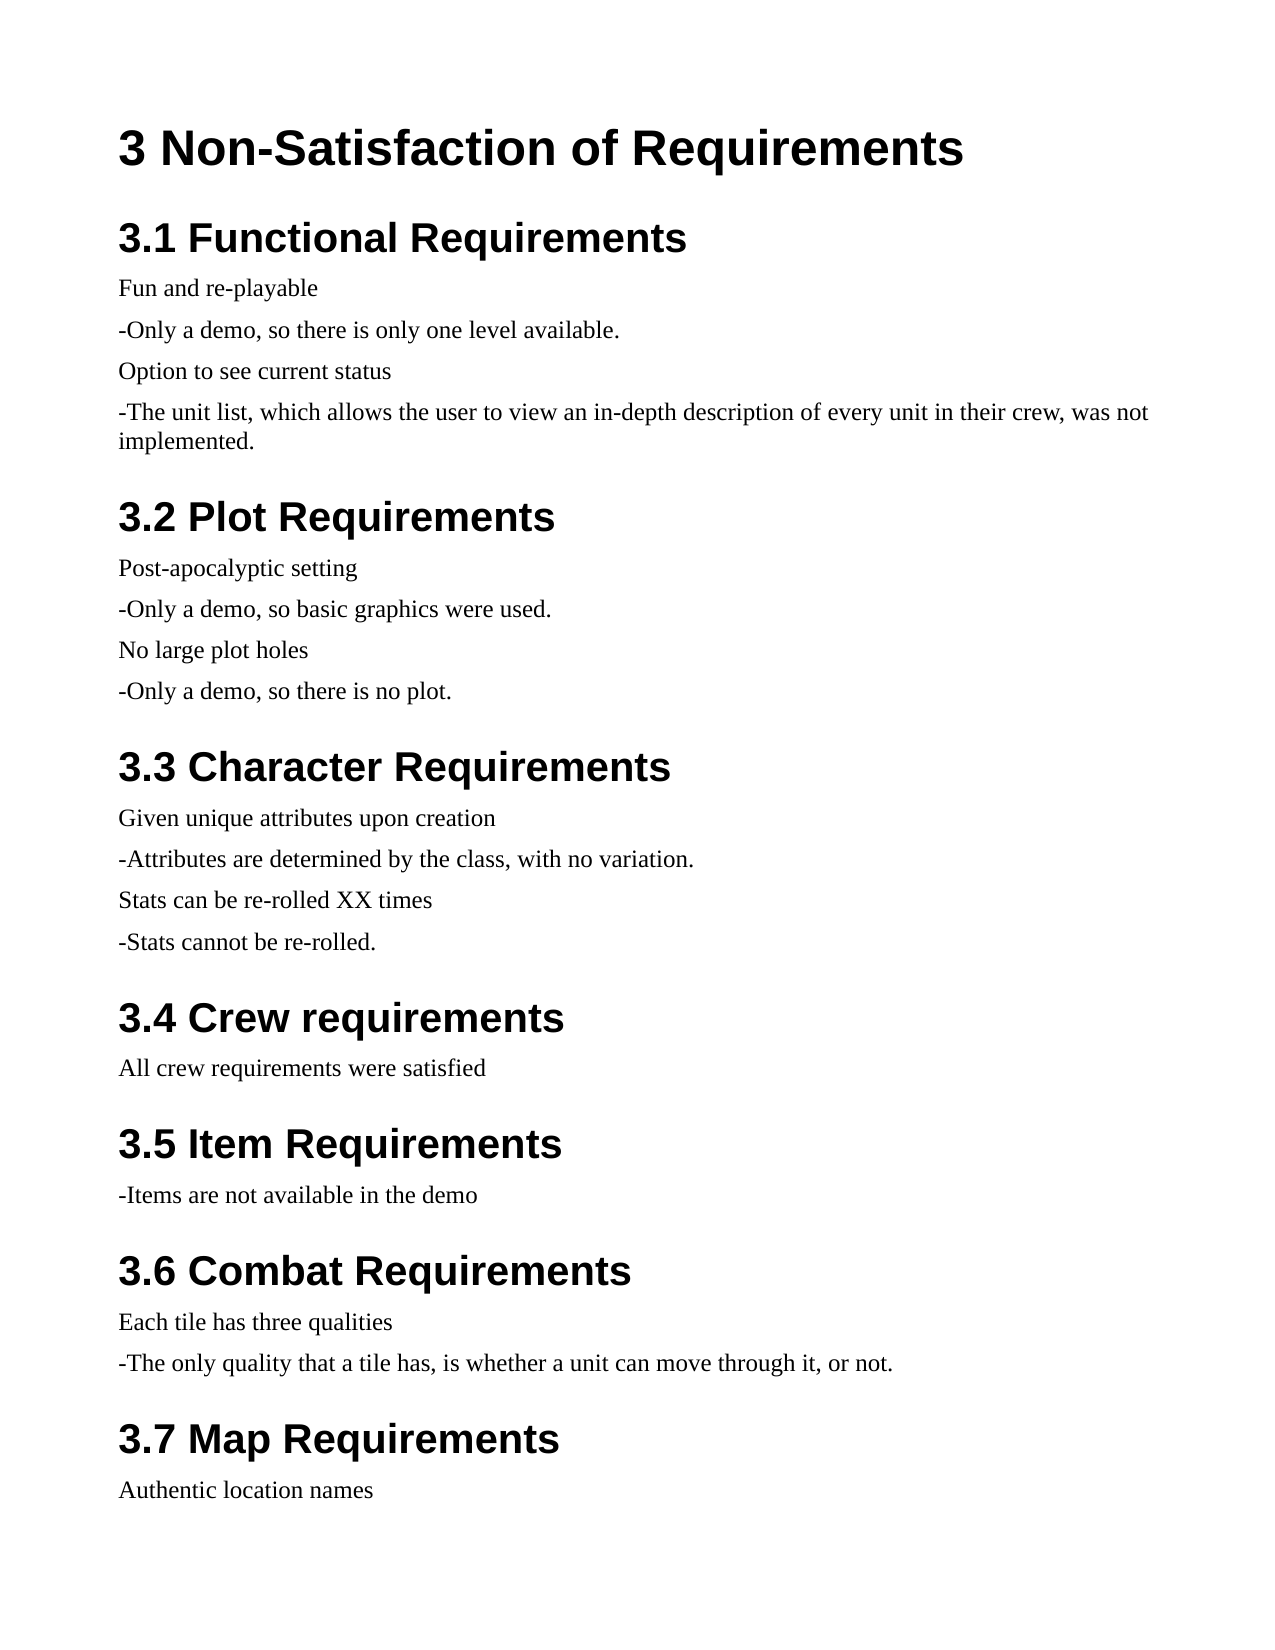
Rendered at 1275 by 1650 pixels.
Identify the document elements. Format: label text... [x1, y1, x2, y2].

text -Only a demo, so there is only one level available. [118, 315, 1157, 343]
subtitle Plot Requirements [118, 492, 1157, 540]
text -The unit list, which allows the user to view an in-depth description of every unit in their crew, was not implemented. [118, 397, 1157, 455]
subtitle Functional Requirements [118, 213, 1157, 261]
text -Only a demo, so there is no plot. [118, 676, 1157, 705]
text Option to see current status [118, 356, 1157, 385]
subtitle Combat Requirements [118, 1246, 1157, 1294]
text Stats can be re-rolled XX times [118, 886, 1157, 914]
subtitle Item Requirements [118, 1120, 1157, 1168]
text -The only quality that a tile has, is whether a unit can move through it, or not. [118, 1348, 1157, 1377]
text -Attributes are determined by the class, with no variation. [118, 844, 1157, 873]
subtitle Crew requirements [118, 993, 1157, 1041]
text All crew requirements were satisfied [118, 1053, 1157, 1082]
text -Only a demo, so basic graphics were used. [118, 594, 1157, 623]
subtitle Map Requirements [118, 1414, 1157, 1462]
text No large plot holes [118, 635, 1157, 664]
text Each tile has three qualities [118, 1307, 1157, 1336]
text -Stats cannot be re-rolled. [118, 927, 1157, 956]
text Fun and re-playable [118, 273, 1157, 302]
text -Items are not available in the demo [118, 1180, 1157, 1209]
text Post-apocalyptic setting [118, 553, 1157, 581]
subtitle Character Requirements [118, 743, 1157, 791]
text Given unique attributes upon creation [118, 803, 1157, 832]
subtitle Non-Satisfaction of Requirements [118, 118, 1157, 176]
text Authentic location names [118, 1475, 1157, 1503]
